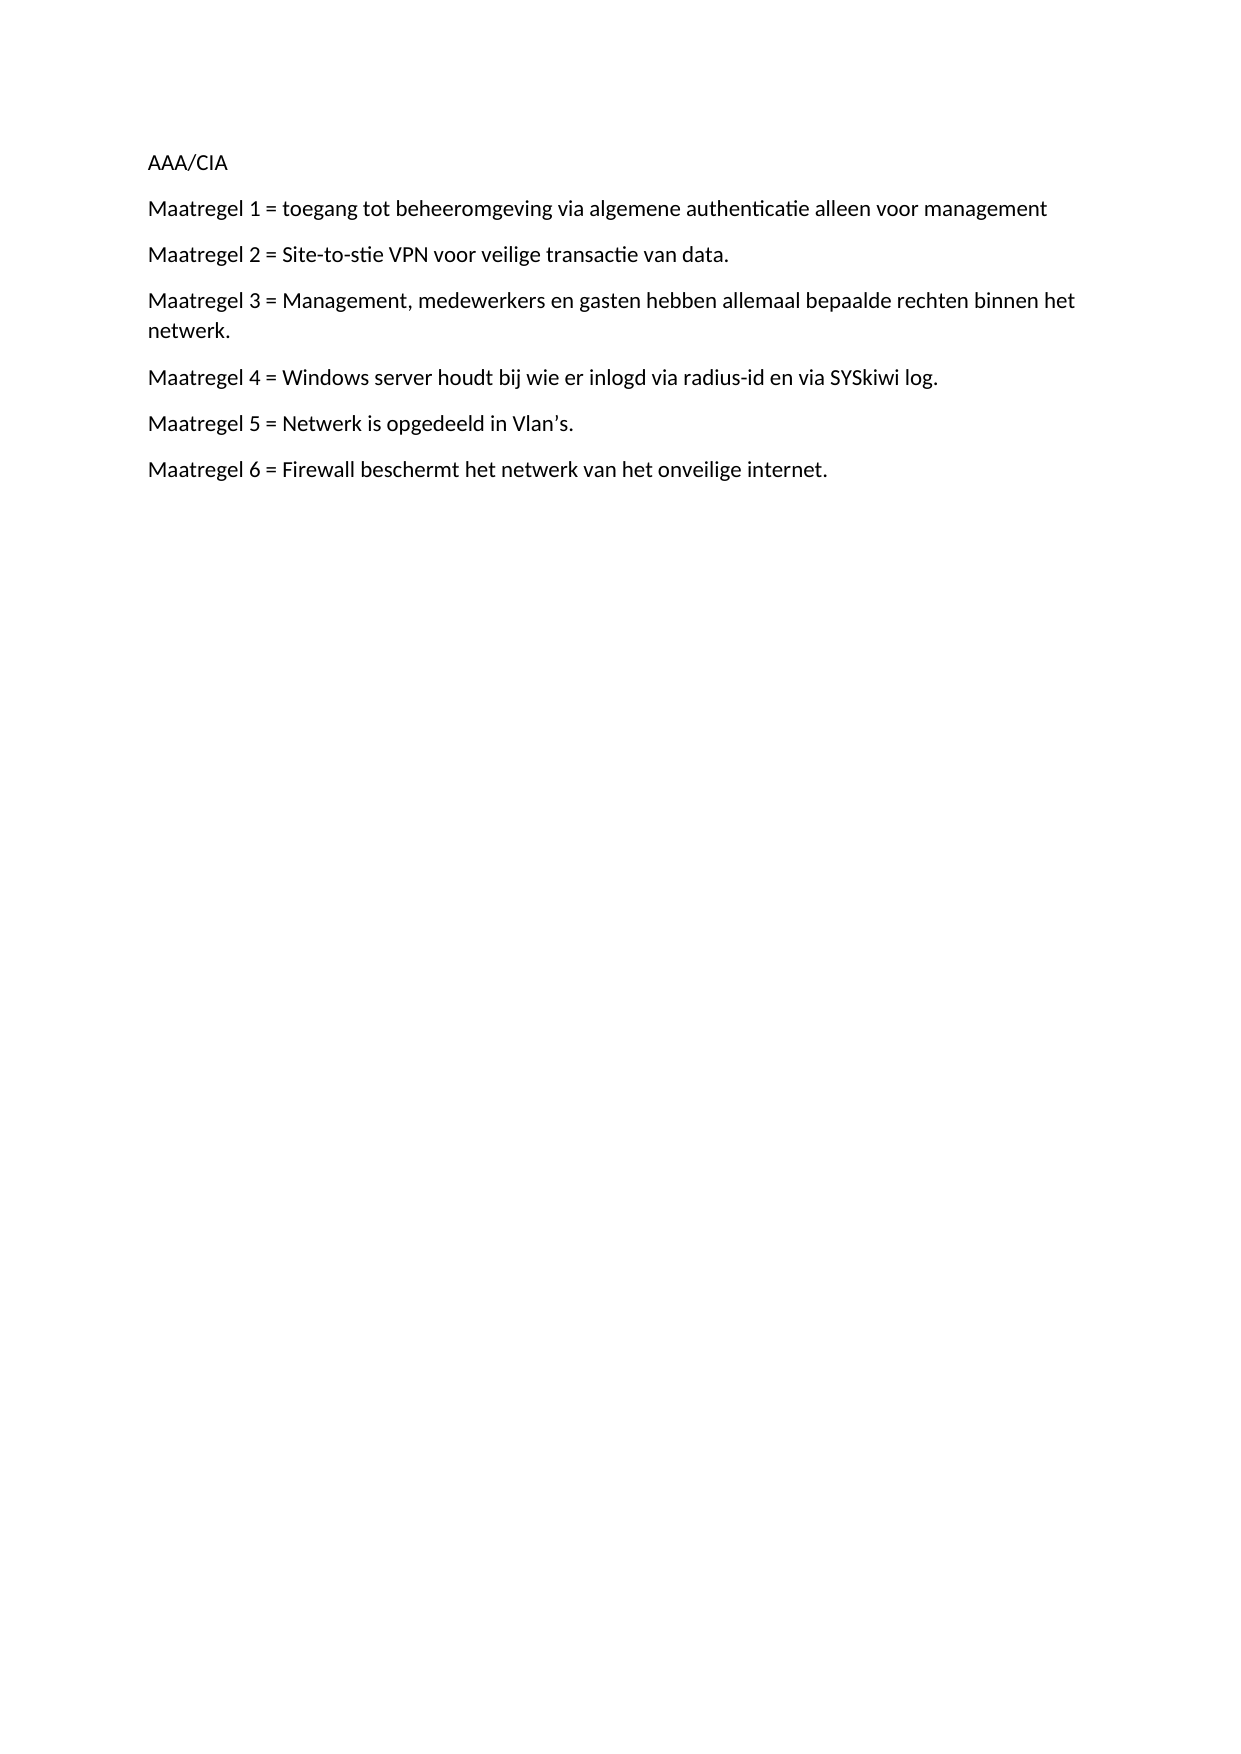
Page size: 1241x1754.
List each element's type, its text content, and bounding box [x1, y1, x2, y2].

text Maatregel 3 = Management, medewerkers en gasten hebben allemaal bepaalde rechten binnen het netwerk. [148, 287, 1093, 344]
text Maatregel 2 = Site-to-stie VPN voor veilige transactie van data. [148, 240, 1093, 268]
text Maatregel 1 = toegang tot beheeromgeving via algemene authenticatie alleen voor management [148, 194, 1093, 222]
text Maatregel 4 = Windows server houdt bij wie er inlogd via radius-id en via SYSkiwi log. [148, 363, 1093, 391]
text Maatregel 6 = Firewall beschermt het netwerk van het onveilige internet. [148, 455, 1093, 483]
text Maatregel 5 = Netwerk is opgedeeld in Vlan’s. [148, 409, 1093, 437]
text AAA/CIA [148, 148, 1093, 176]
